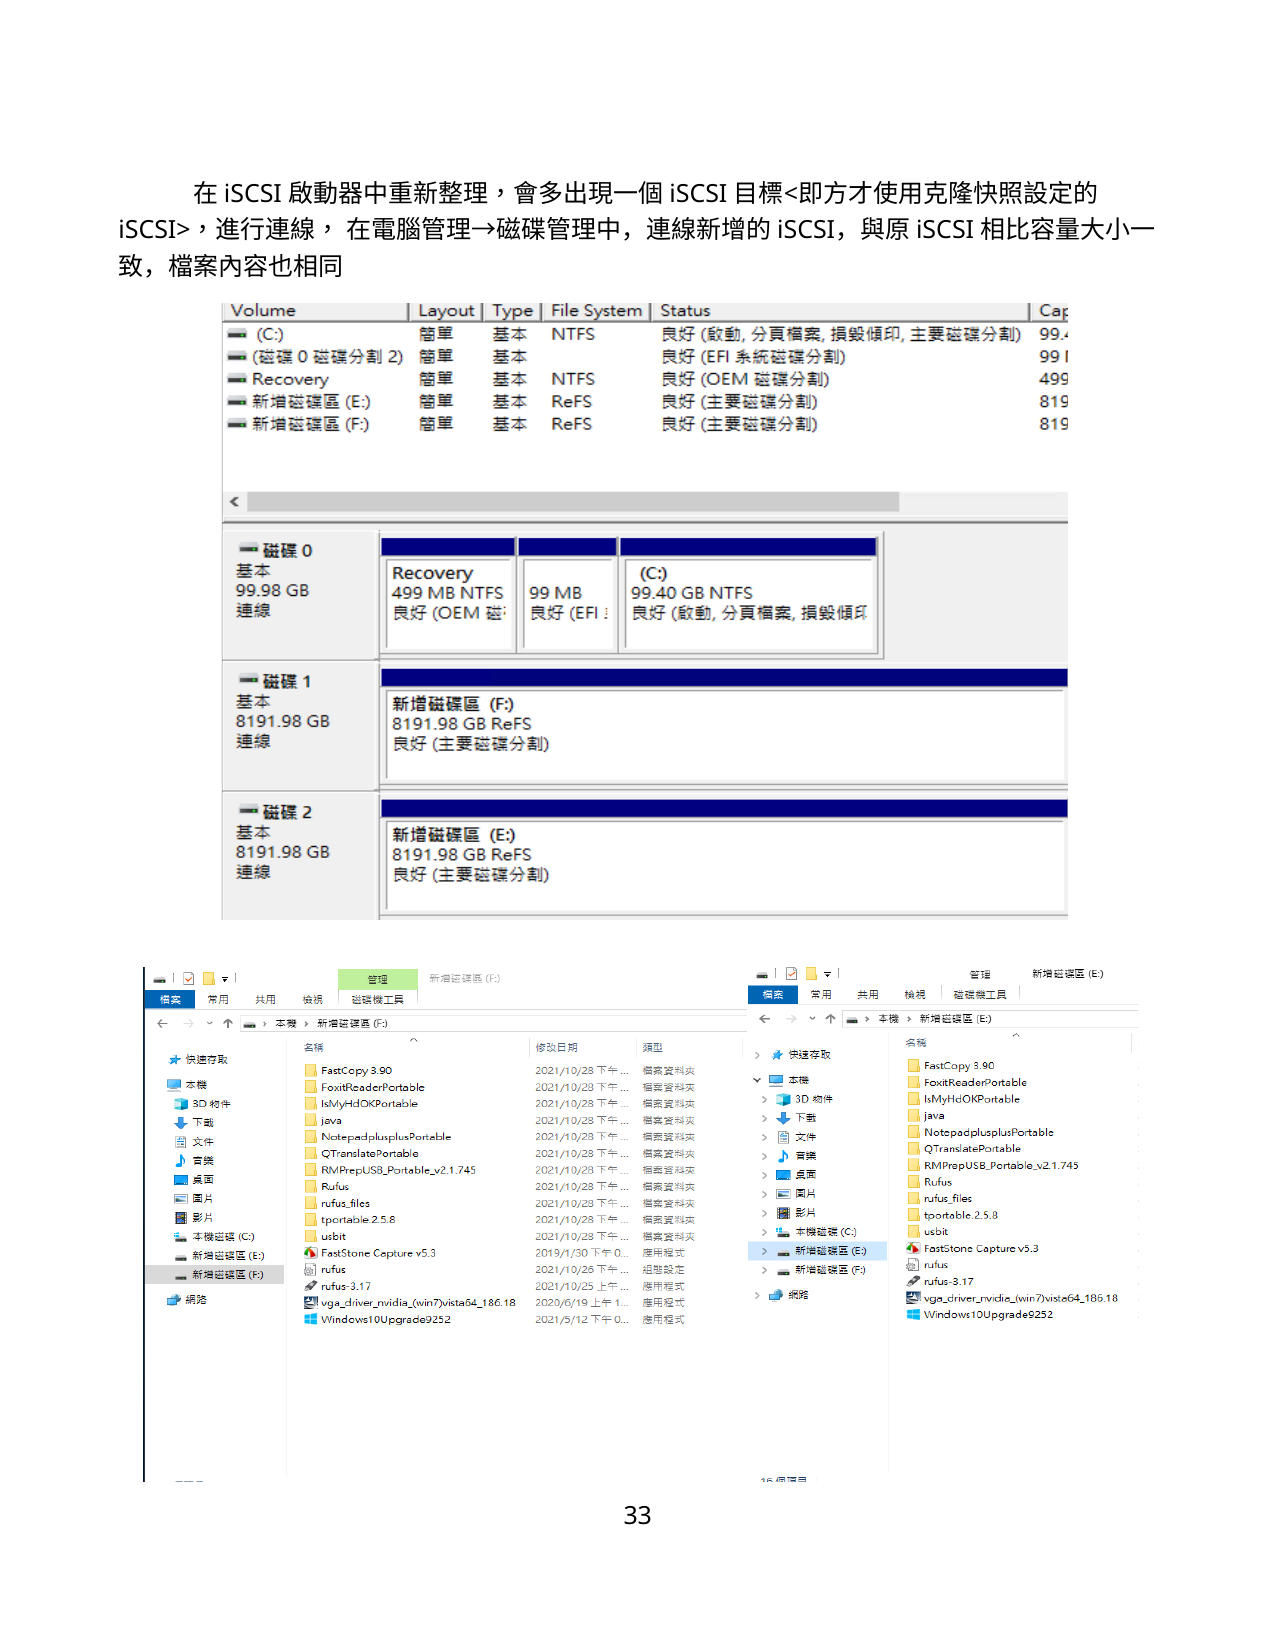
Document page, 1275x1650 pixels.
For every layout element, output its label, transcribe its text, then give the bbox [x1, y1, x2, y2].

picture [221, 303, 1068, 920]
picture [143, 967, 1139, 1482]
text 在 iSCSI 啟動器中重新整理，會多出現一個 iSCSI 目標<即方才使用克隆快照設定的 iSCSI>，進行連線， 在電腦管理→磁碟管理中，連線新增的 iSCSI，與原 iSCSI 相比容量大小一致，檔案內容也相同 [118, 173, 1157, 282]
